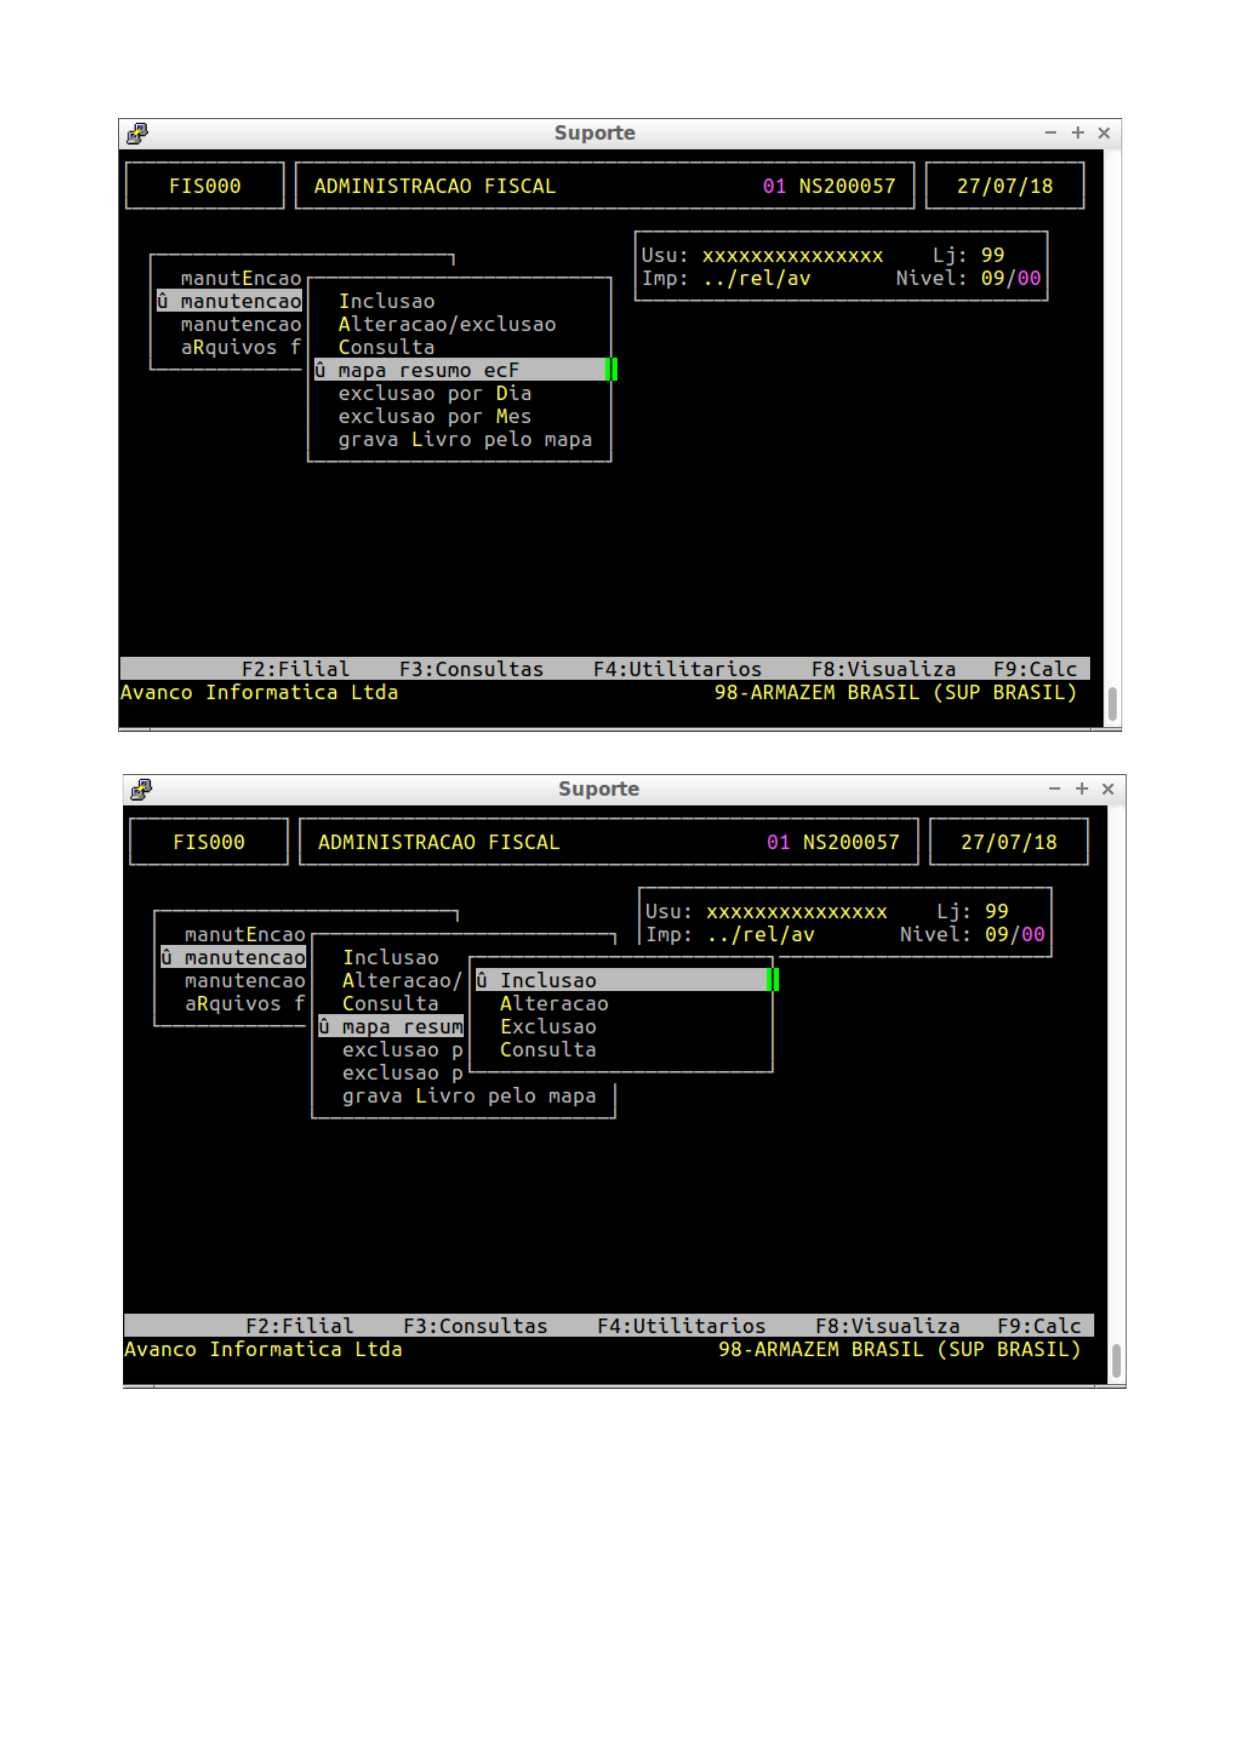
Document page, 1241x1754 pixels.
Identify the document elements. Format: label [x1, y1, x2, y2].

picture [118, 118, 1123, 732]
picture [122, 774, 1127, 1389]
